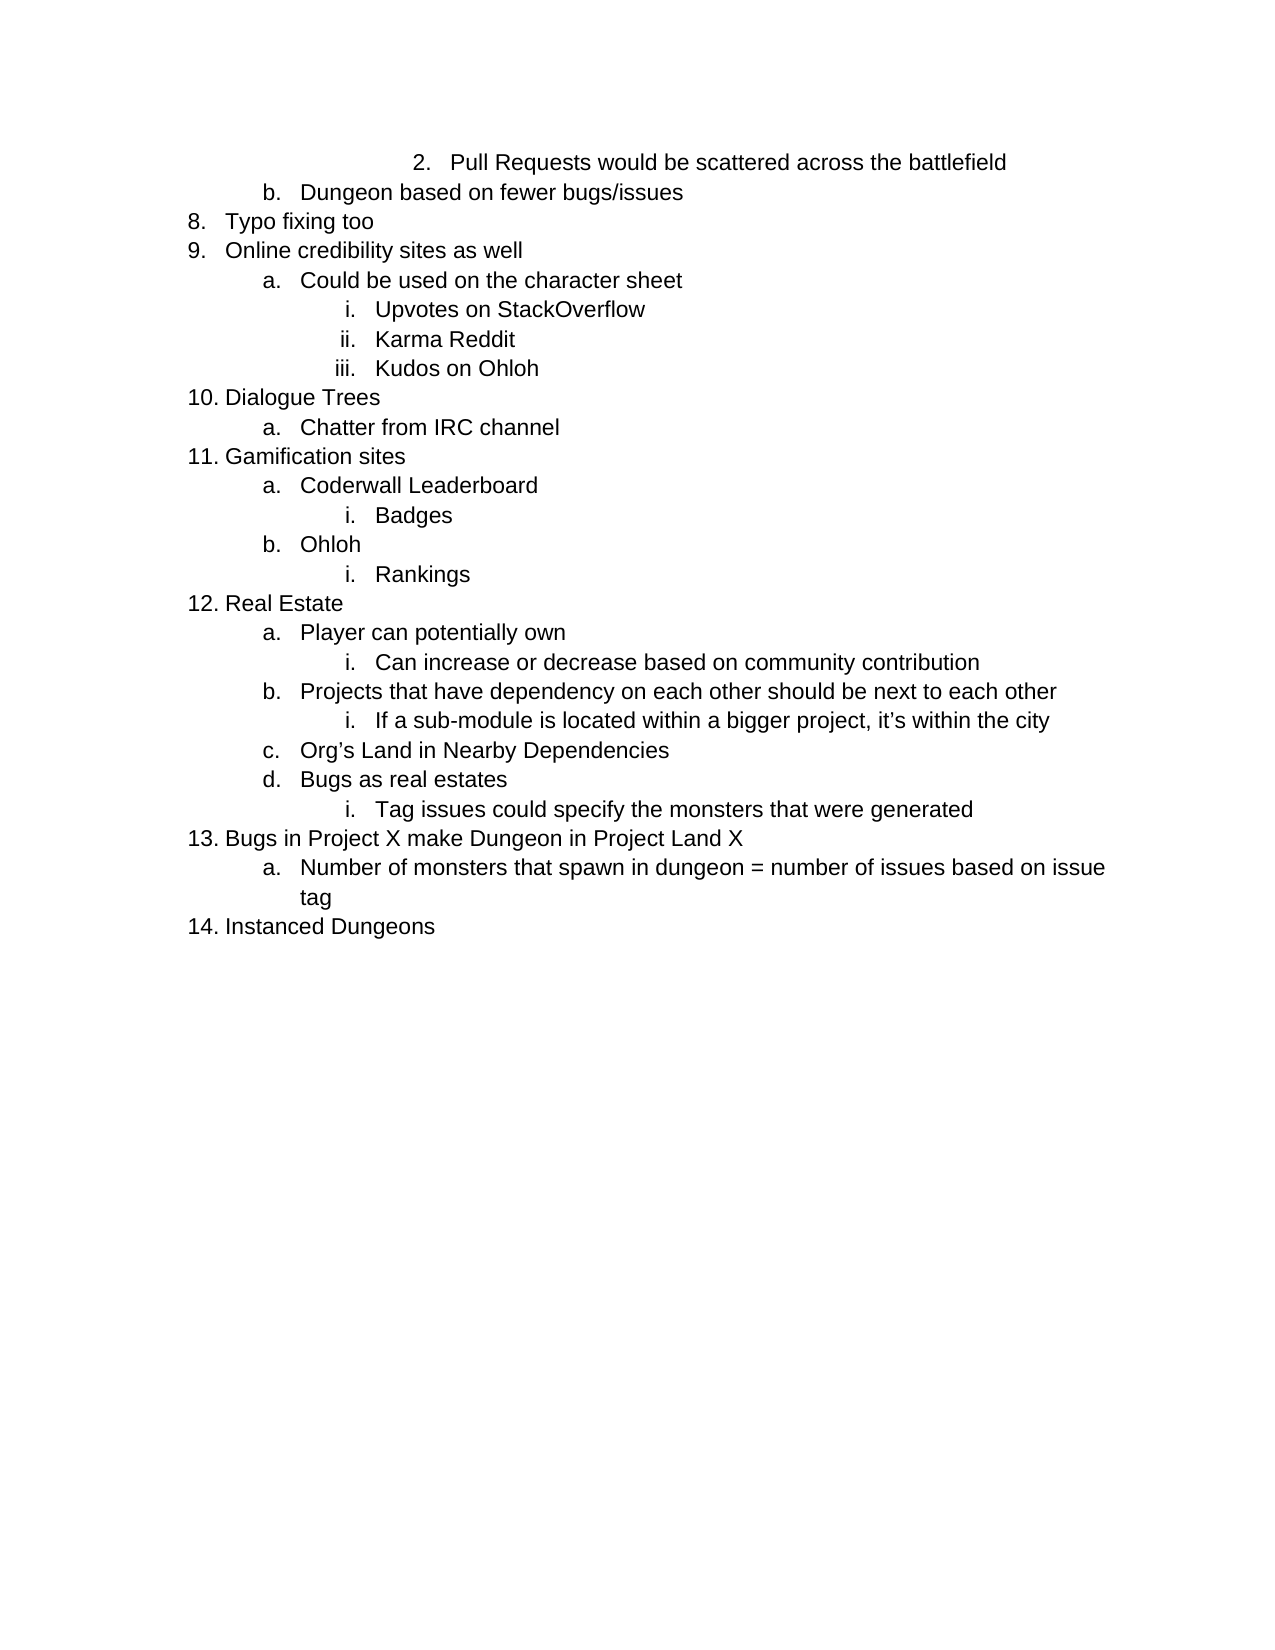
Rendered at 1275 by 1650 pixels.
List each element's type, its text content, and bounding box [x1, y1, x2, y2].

list If a sub-module is located within a bigger project, it’s within the city [150, 708, 1125, 734]
list Upvotes on StackOverflow [150, 297, 1125, 322]
list Bugs in Project X make Dungeon in Project Land X [187, 826, 1125, 851]
list Coderwall Leaderboard [262, 473, 1125, 499]
list Dungeon based on fewer bugs/issues [262, 179, 1125, 205]
list Pull Requests would be scattered across the battlefield [412, 150, 1125, 176]
list Number of monsters that spawn in dungeon = number of issues based on issue tag [262, 855, 1125, 910]
list Dialogue Trees [187, 385, 1125, 411]
list Projects that have dependency on each other should be next to each other [262, 679, 1125, 704]
list Typo fixing too [187, 209, 1125, 234]
list Can increase or decrease based on community contribution [150, 649, 1125, 675]
list Ohloh [262, 532, 1125, 557]
list Chatter from IRC channel [262, 414, 1125, 440]
list Instanced Dungeons [187, 914, 1125, 939]
list Org’s Land in Nearby Dependencies [262, 737, 1125, 763]
list Online credibility sites as well [187, 238, 1125, 264]
list Player can potentially own [262, 620, 1125, 646]
list Gamification sites [187, 444, 1125, 469]
list Real Estate [187, 591, 1125, 616]
list Tag issues could specify the monsters that were generated [150, 796, 1125, 822]
list Badges [150, 502, 1125, 528]
list Could be used on the character sheet [262, 267, 1125, 293]
list Bugs as real estates [262, 767, 1125, 792]
list Karma Reddit [150, 326, 1125, 352]
list Kudos on Ohloh [150, 356, 1125, 381]
list Rankings [150, 561, 1125, 587]
